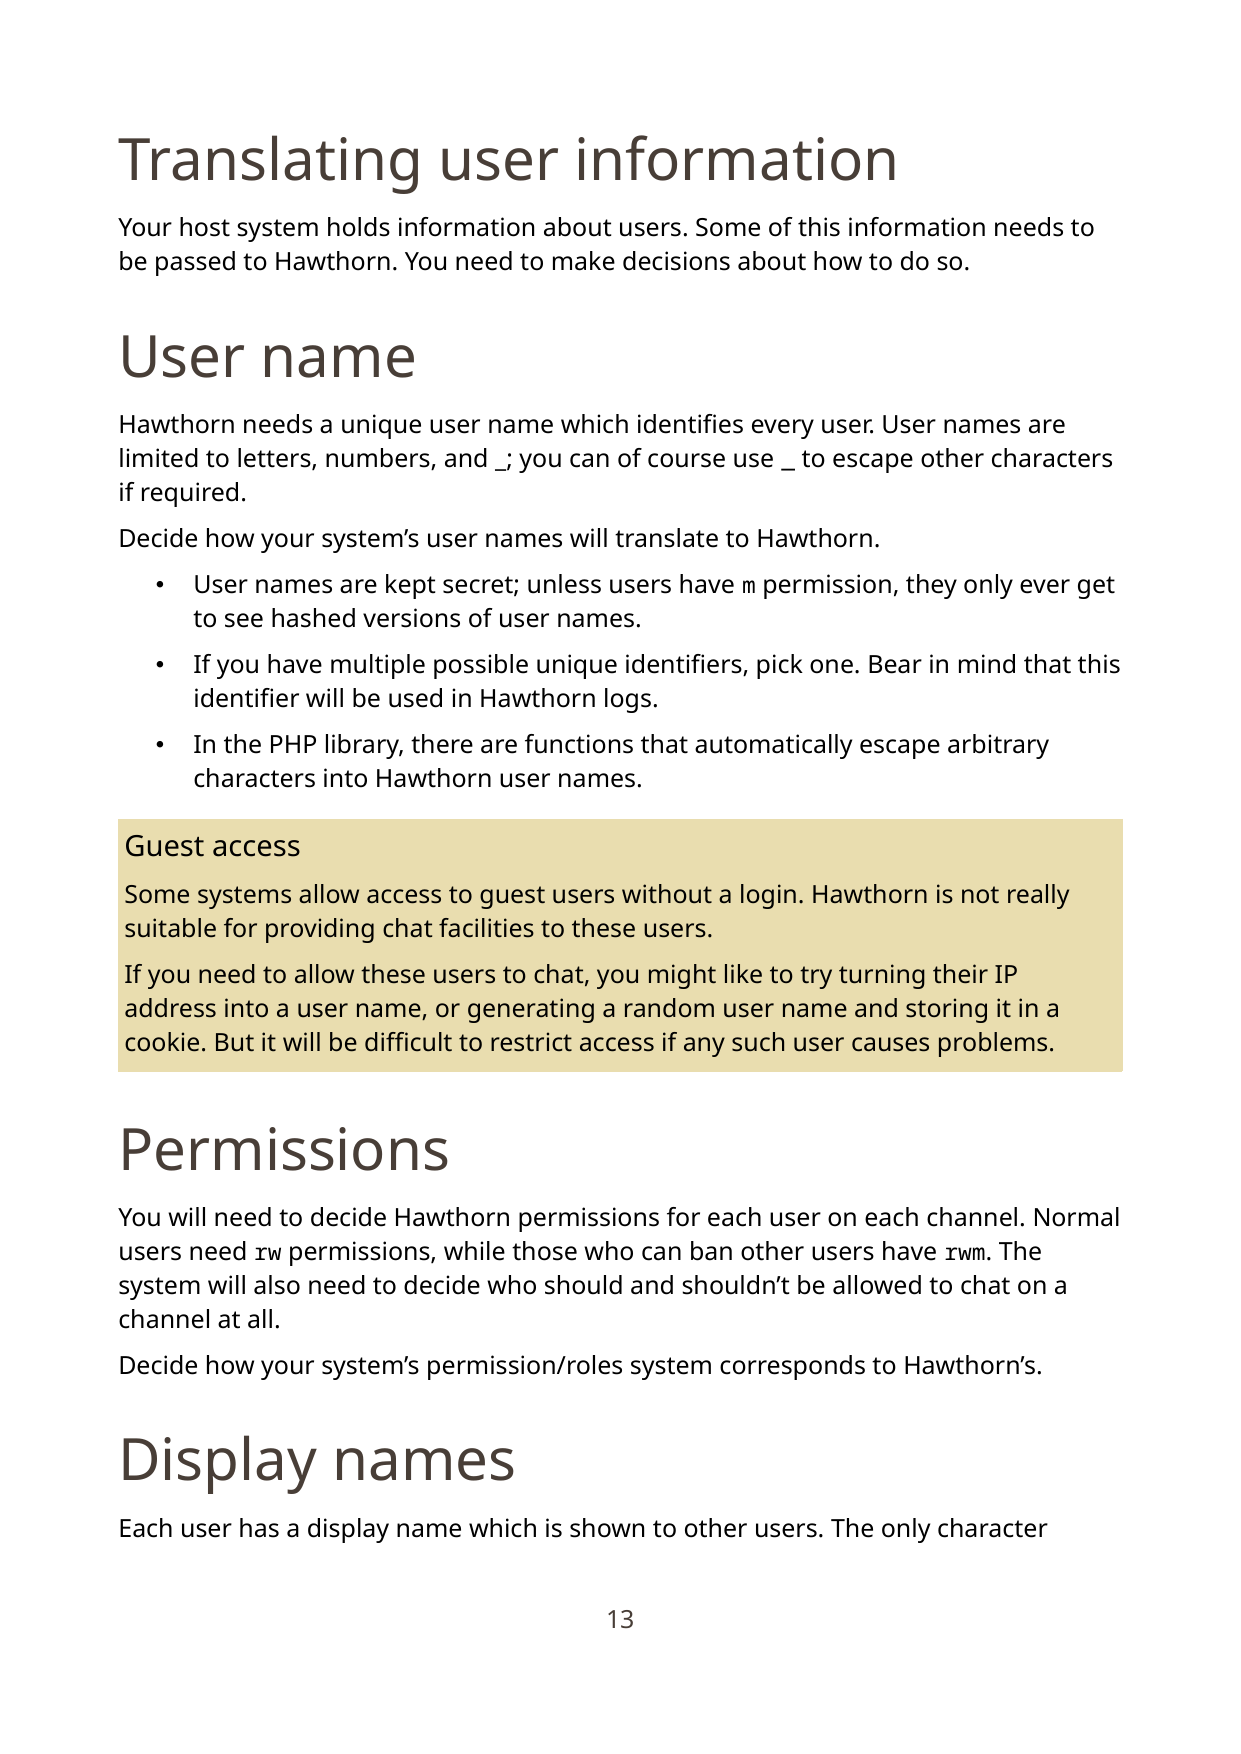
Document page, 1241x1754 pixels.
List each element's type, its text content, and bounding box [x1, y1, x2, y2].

list In the PHP library, there are functions that automatically escape arbitrary characters into Hawthorn user names. [156, 726, 1122, 794]
subtitle Guest access [119, 820, 1122, 864]
subtitle Display names [118, 1418, 1122, 1498]
list User names are kept secret; unless users have m permission, they only ever get to see hashed versions of user names. [156, 567, 1122, 635]
text Decide how your system’s user names will translate to Hawthorn. [118, 521, 1122, 555]
text Hawthorn needs a unique user name which identifies every user. User names are limited to letters, numbers, and _; you can of course use _ to escape other characters if required. [118, 407, 1122, 509]
text Each user has a display name which is shown to other users. The only character [118, 1510, 1122, 1544]
subtitle User name [118, 315, 1122, 394]
subtitle Translating user information [118, 118, 1122, 198]
subtitle Permissions [118, 1108, 1122, 1187]
text You will need to decide Hawthorn permissions for each user on each channel. Normal users need rw permissions, while those who can ban other users have rwm. The system will also need to decide who should and shouldn’t be allowed to chat on a channel at all. [118, 1199, 1122, 1336]
text Decide how your system’s permission/roles system corresponds to Hawthorn’s. [118, 1348, 1122, 1382]
text Your host system holds information about users. Some of this information needs to be passed to Hawthorn. You need to make decisions about how to do so. [118, 210, 1122, 278]
list If you have multiple possible unique identifiers, pick one. Bear in mind that this identifier will be used in Hawthorn logs. [156, 647, 1122, 715]
text If you need to allow these users to chat, you might like to try turning their IP address into a user name, or generating a random user name and storing it in a cookie. But it will be difficult to restrict access if any such user causes problems. [119, 951, 1122, 1071]
text Some systems allow access to guest users without a login. Hawthorn is not really suitable for providing chat facilities to these users. [119, 877, 1122, 945]
